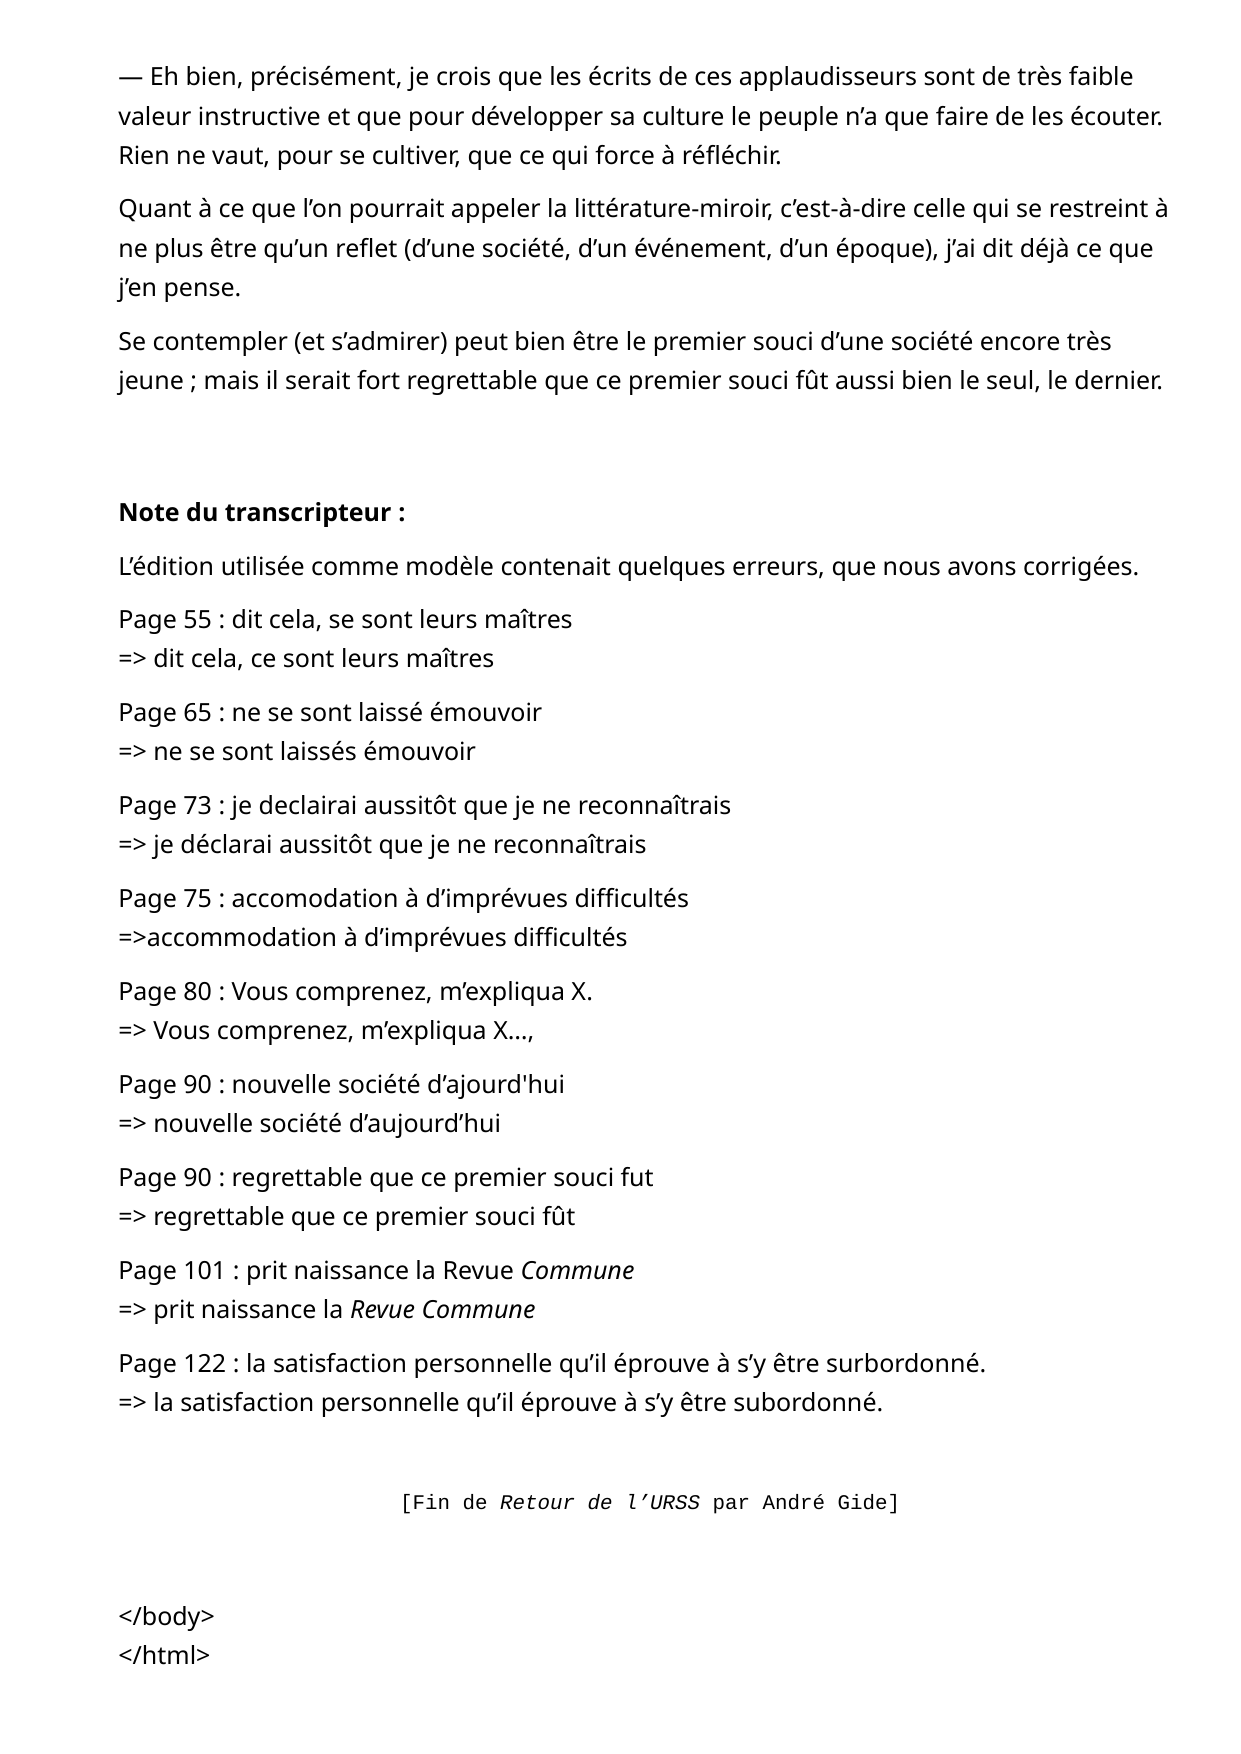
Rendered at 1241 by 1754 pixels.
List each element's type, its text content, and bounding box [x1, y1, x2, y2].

text Page 80 : Vous comprenez, m’expliqua X. => Vous comprenez, m’expliqua X…, [118, 974, 1181, 1047]
text Page 90 : regrettable que ce premier souci fut => regrettable que ce premier souci fût [118, 1159, 1181, 1233]
text Page 90 : nouvelle société d’ajourd'hui => nouvelle société d’aujourd’hui [118, 1067, 1181, 1140]
text Page 55 : dit cela, se sont leurs maîtres => dit cela, ce sont leurs maîtres [118, 602, 1181, 675]
text Page 73 : je declairai aussitôt que je ne reconnaîtrais => je déclarai aussitôt que je ne reconnaîtrais [118, 788, 1181, 861]
text </body> </html> [118, 1599, 1181, 1672]
text Page 65 : ne se sont laissé émouvoir => ne se sont laissés émouvoir [118, 695, 1181, 768]
text Note du transcripteur : [118, 416, 1181, 528]
text Quant à ce que l’on pourrait appeler la littérature-miroir, c’est-à-dire celle qui se restreint à ne plus être qu’un reflet (d’une société, d’un événement, d’un époque), j’ai dit déjà ce que j’en pense. [118, 191, 1181, 303]
text L’édition utilisée comme modèle contenait quelques erreurs, que nous avons corrigées. [118, 548, 1181, 582]
text Se contempler (et s’admirer) peut bien être le premier souci d’une société encore très jeune ; mais il serait fort regrettable que ce premier souci fût aussi bien le seul, le dernier. [118, 323, 1181, 396]
text Page 101 : prit naissance la Revue Commune => prit naissance la Revue Commune [118, 1252, 1181, 1326]
text [Fin de Retour de l’URSS par André Gide] [118, 1492, 1181, 1516]
text — Eh bien, précisément, je crois que les écrits de ces applaudisseurs sont de très faible valeur instructive et que pour développer sa culture le peuple n’a que faire de les écouter. Rien ne vaut, pour se cultiver, que ce qui force à réfléchir. [118, 59, 1181, 171]
text Page 75 : accomodation à d’imprévues difficultés =>accommodation à d’imprévues difficultés [118, 881, 1181, 954]
text Page 122 : la satisfaction personnelle qu’il éprouve à s’y être surbordonné. => la satisfaction personnelle qu’il éprouve à s’y être subordonné. [118, 1345, 1181, 1418]
